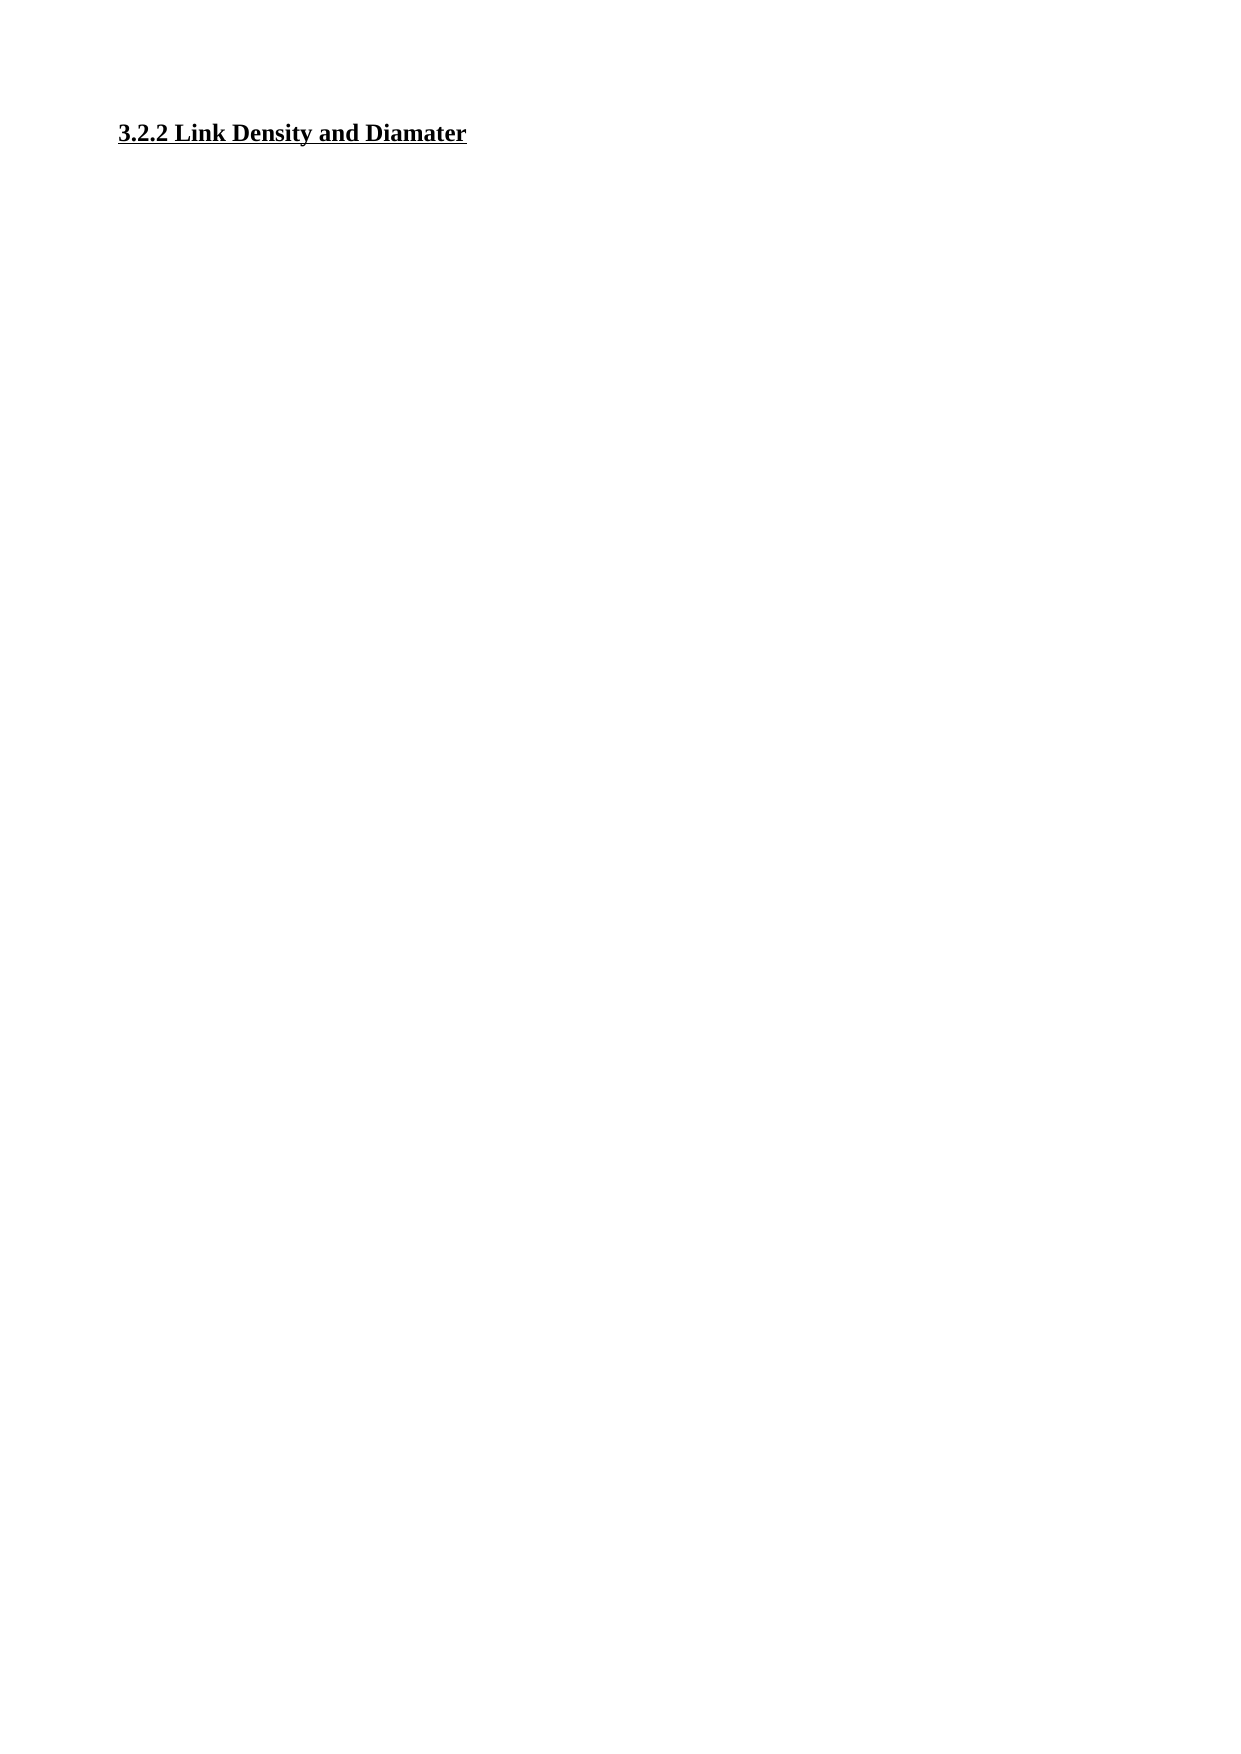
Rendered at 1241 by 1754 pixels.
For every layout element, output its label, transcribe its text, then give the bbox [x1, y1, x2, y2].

text 3.2.2 Link Density and Diamater [118, 118, 1122, 147]
